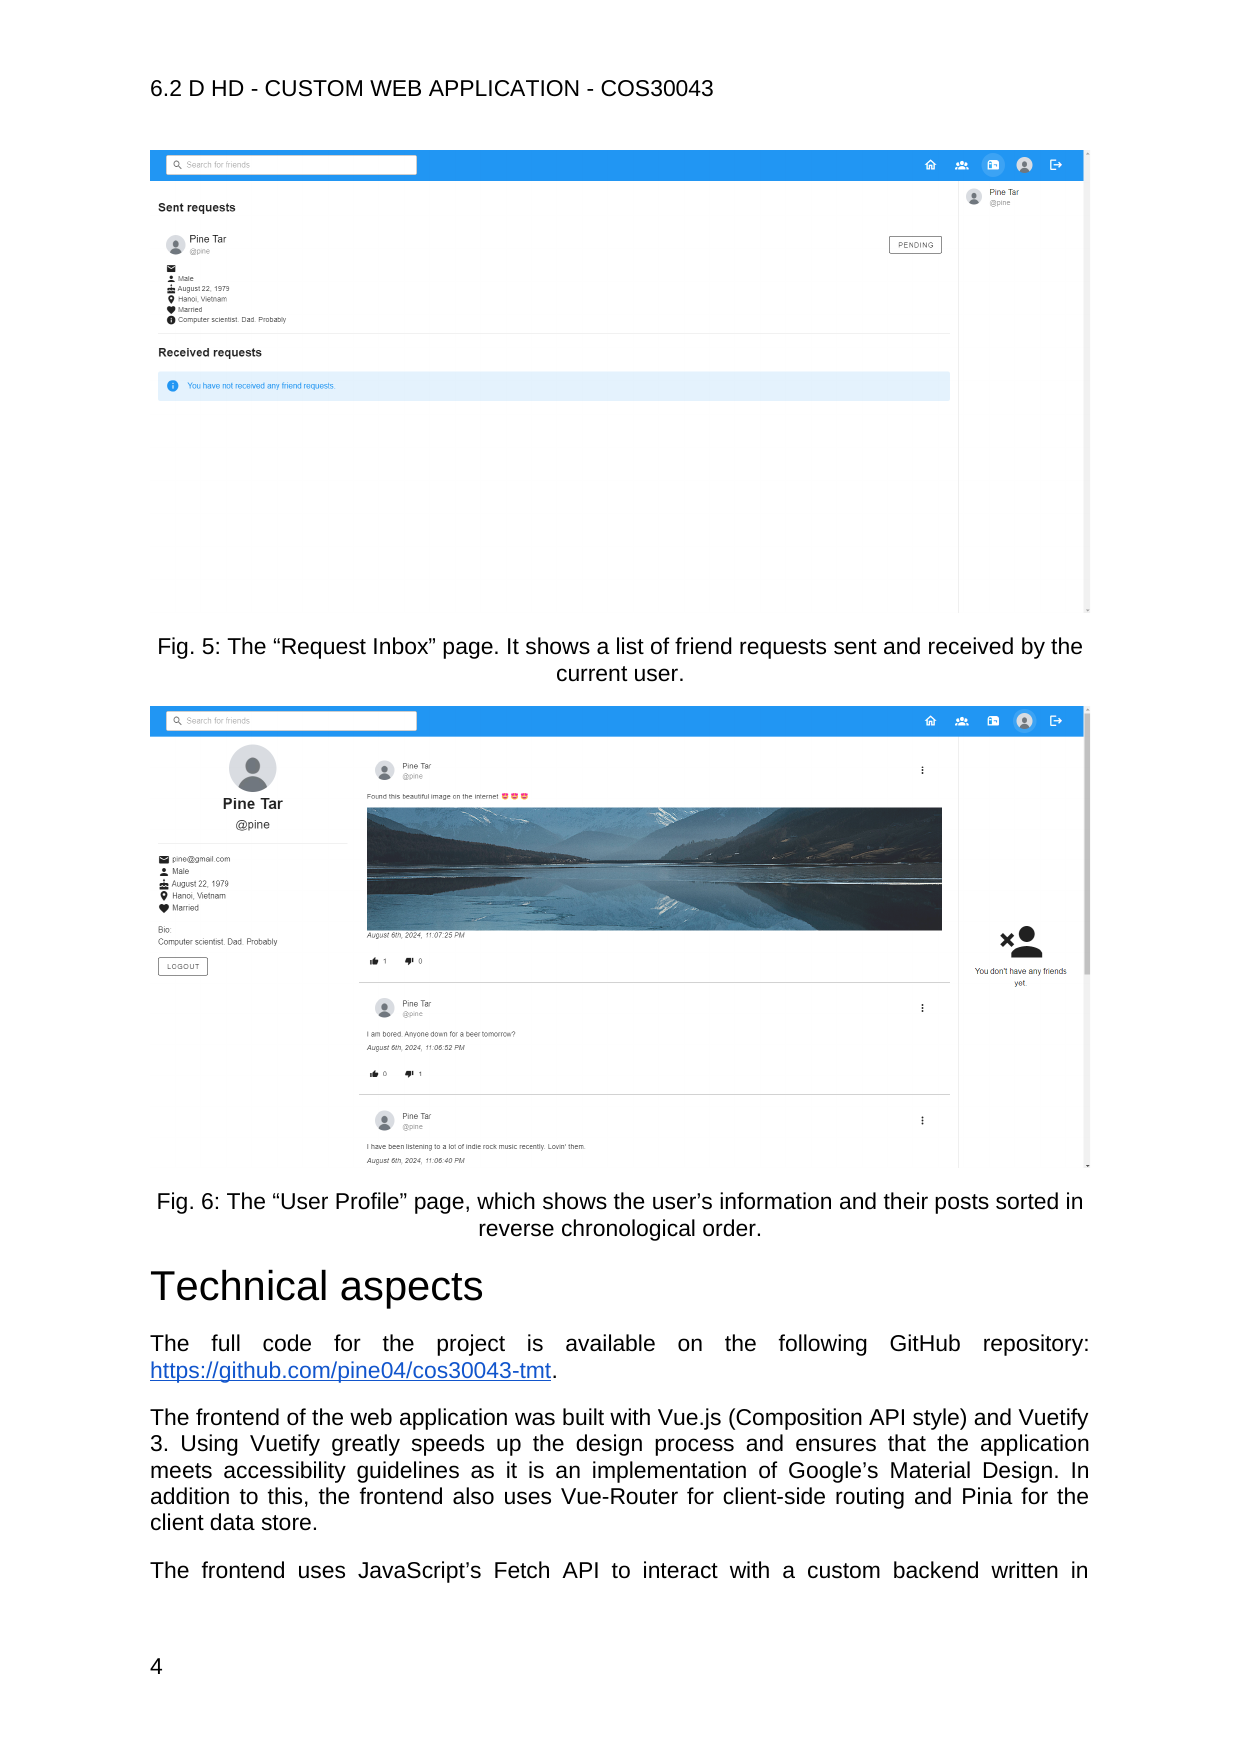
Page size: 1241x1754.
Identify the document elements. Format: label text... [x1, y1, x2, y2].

subtitle Technical aspects [150, 1262, 1090, 1309]
text Fig. 5: The “Request Inbox” page. It shows a list of friend requests sent and received by the current user. [150, 633, 1090, 686]
text The frontend of the web application was built with Vue.js (Composition API style) and Vuetify 3. Using Vuetify greatly speeds up the design process and ensures that the application meets accessibility guidelines as it is an implementation of Google’s Material Design. In addition to this, the frontend also uses Vue-Router for client-side routing and Pinia for the client data store. [150, 1404, 1090, 1536]
picture [150, 150, 1091, 613]
picture [150, 706, 1091, 1168]
text Fig. 6: The “User Profile” page, which shows the user’s information and their posts sorted in reverse chronological order. [150, 1188, 1090, 1241]
text The full code for the project is available on the following GitHub repository: https://github.com/pine04/cos30043-tmt. [150, 1330, 1090, 1383]
text The frontend uses JavaScript’s Fetch API to interact with a custom backend written in [150, 1557, 1090, 1583]
